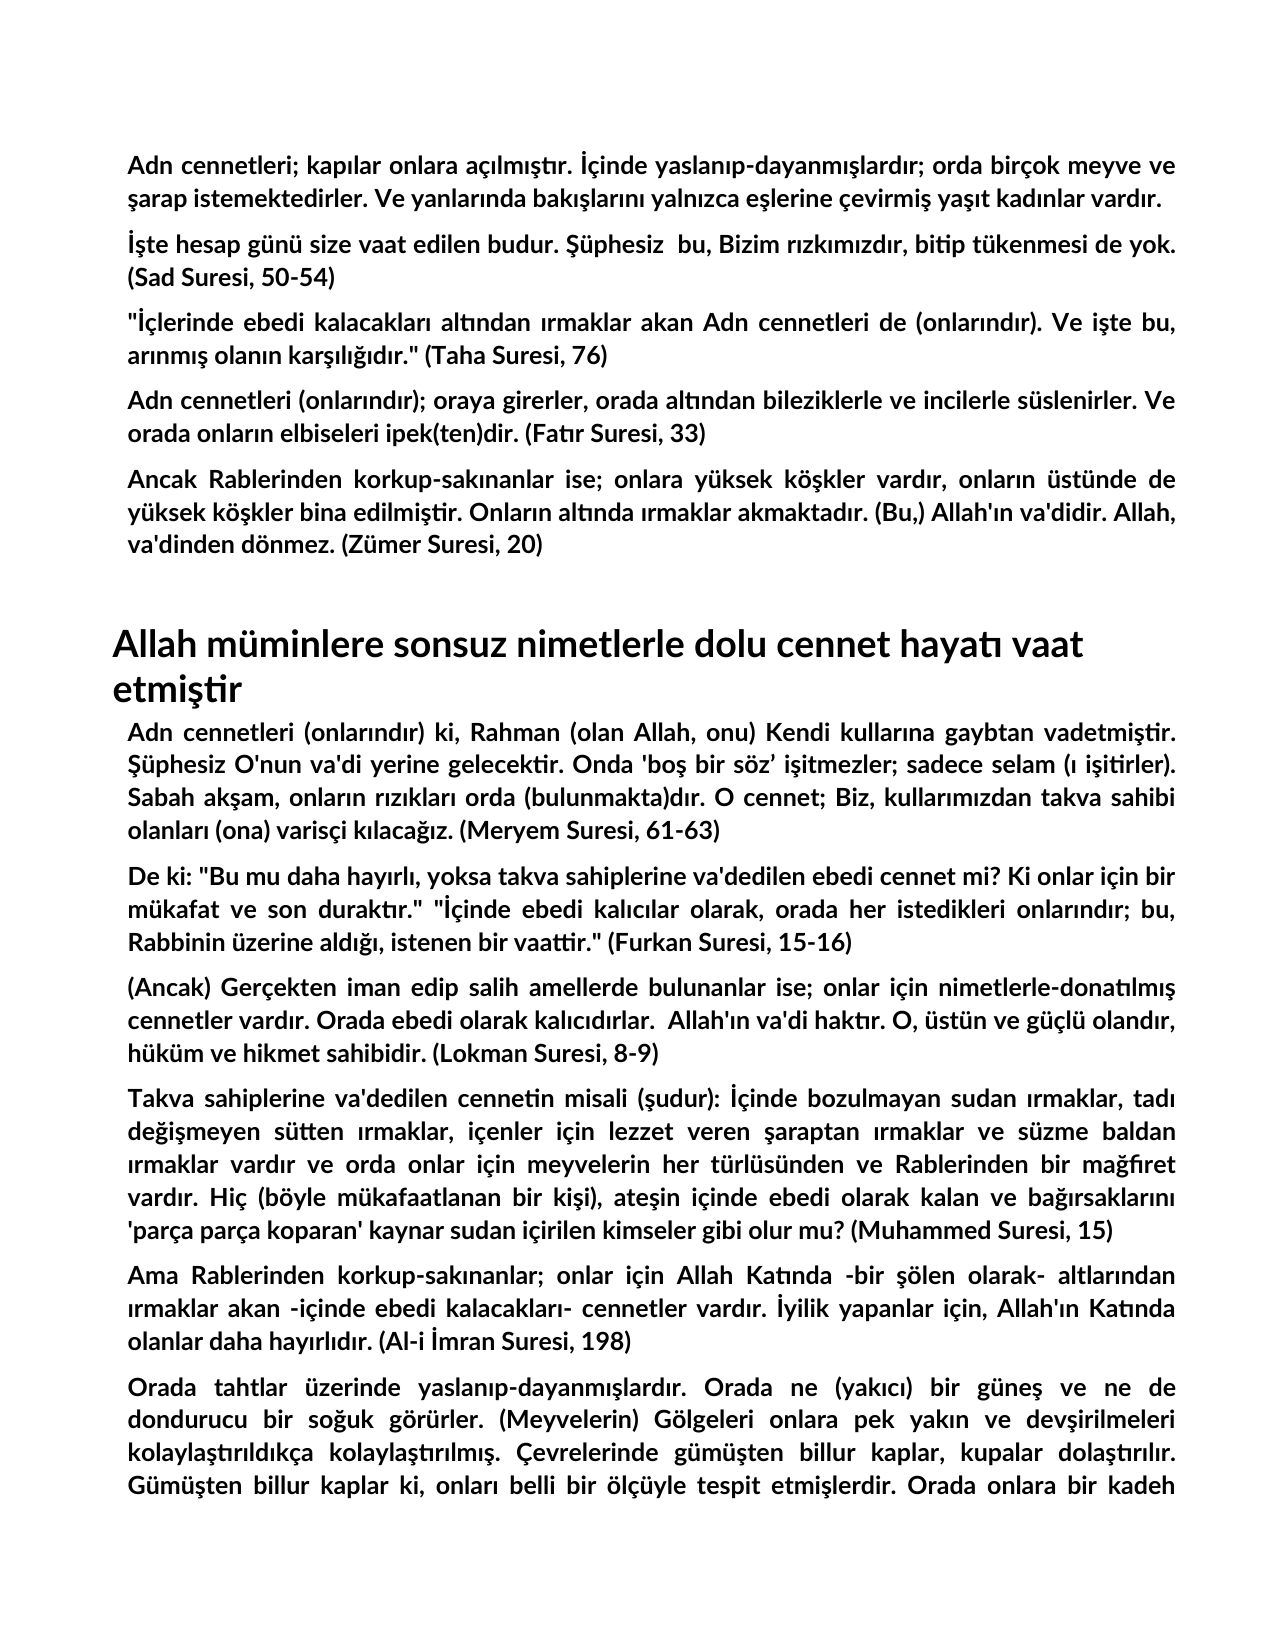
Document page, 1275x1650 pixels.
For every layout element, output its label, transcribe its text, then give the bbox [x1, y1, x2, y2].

text "İçlerinde ebedi kalacakları altından ırmaklar akan Adn cennetleri de (onlarındır). Ve işte bu, arınmış olanın karşılığıdır." (Taha Suresi, 76) [127, 307, 1177, 369]
text İşte hesap günü size vaat edilen budur. Şüphesiz bu, Bizim rızkımızdır, bitip tükenmesi de yok. (Sad Suresi, 50-54) [127, 228, 1177, 291]
text (Ancak) Gerçekten iman edip salih amellerde bulunanlar ise; onlar için nimetlerle-donatılmış cennetler vardır. Orada ebedi olarak kalıcıdırlar. Allah'ın va'di haktır. O, üstün ve güçlü olandır, hüküm ve hikmet sahibidir. (Lokman Suresi, 8-9) [127, 972, 1177, 1067]
text Ama Rablerinden korkup-sakınanlar; onlar için Allah Katında -bir şölen olarak- altlarından ırmaklar akan -içinde ebedi kalacakları- cennetler vardır. İyilik yapanlar için, Allah'ın Katında olanlar daha hayırlıdır. (Al-i İmran Suresi, 198) [127, 1260, 1177, 1356]
text Ancak Rablerinden korkup-sakınanlar ise; onlara yüksek köşkler vardır, onların üstünde de yüksek köşkler bina edilmiştir. Onların altında ırmaklar akmaktadır. (Bu,) Allah'ın va'didir. Allah, va'dinden dönmez. (Zümer Suresi, 20) [127, 463, 1177, 559]
text Adn cennetleri; kapılar onlara açılmıştır. İçinde yaslanıp-dayanmışlardır; orda birçok meyve ve şarap istemektedirler. Ve yanlarında bakışlarını yalnızca eşlerine çevirmiş yaşıt kadınlar vardır. [127, 150, 1177, 213]
subtitle Allah müminlere sonsuz nimetlerle dolu cennet hayatı vaat etmiştir [112, 620, 1200, 710]
text Takva sahiplerine va'dedilen cennetin misali (şudur): İçinde bozulmayan sudan ırmaklar, tadı değişmeyen sütten ırmaklar, içenler için lezzet veren şaraptan ırmaklar ve süzme baldan ırmaklar vardır ve orda onlar için meyvelerin her türlüsünden ve Rablerinden bir mağfiret vardır. Hiç (böyle mükafaatlanan bir kişi), ateşin içinde ebedi olarak kalan ve bağırsaklarını 'parça parça koparan' kaynar sudan içirilen kimseler gibi olur mu? (Muhammed Suresi, 15) [127, 1083, 1177, 1244]
text Orada tahtlar üzerinde yaslanıp-dayanmışlardır. Orada ne (yakıcı) bir güneş ve ne de dondurucu bir soğuk görürler. (Meyvelerin) Gölgeleri onlara pek yakın ve devşirilmeleri kolaylaştırıldıkça kolaylaştırılmış. Çevrelerinde gümüşten billur kaplar, kupalar dolaştırılır. Gümüşten billur kaplar ki, onları belli bir ölçüyle tespit etmişlerdir. Orada onlara bir kadeh [127, 1371, 1177, 1500]
text Adn cennetleri (onlarındır); oraya girerler, orada altından bileziklerle ve incilerle süslenirler. Ve orada onların elbiseleri ipek(ten)dir. (Fatır Suresi, 33) [127, 385, 1177, 448]
text Adn cennetleri (onlarındır) ki, Rahman (olan Allah, onu) Kendi kullarına gaybtan vadetmiştir. Şüphesiz O'nun va'di yerine gelecektir. Onda 'boş bir söz’ işitmezler; sadece selam (ı işitirler). Sabah akşam, onların rızıkları orda (bulunmakta)dır. O cennet; Biz, kullarımızdan takva sahibi olanları (ona) varisçi kılacağız. (Meryem Suresi, 61-63) [127, 716, 1177, 845]
text De ki: "Bu mu daha hayırlı, yoksa takva sahiplerine va'dedilen ebedi cennet mi? Ki onlar için bir mükafat ve son duraktır." "İçinde ebedi kalıcılar olarak, orada her istedikleri onlarındır; bu, Rabbinin üzerine aldığı, istenen bir vaattir." (Furkan Suresi, 15-16) [127, 860, 1177, 956]
